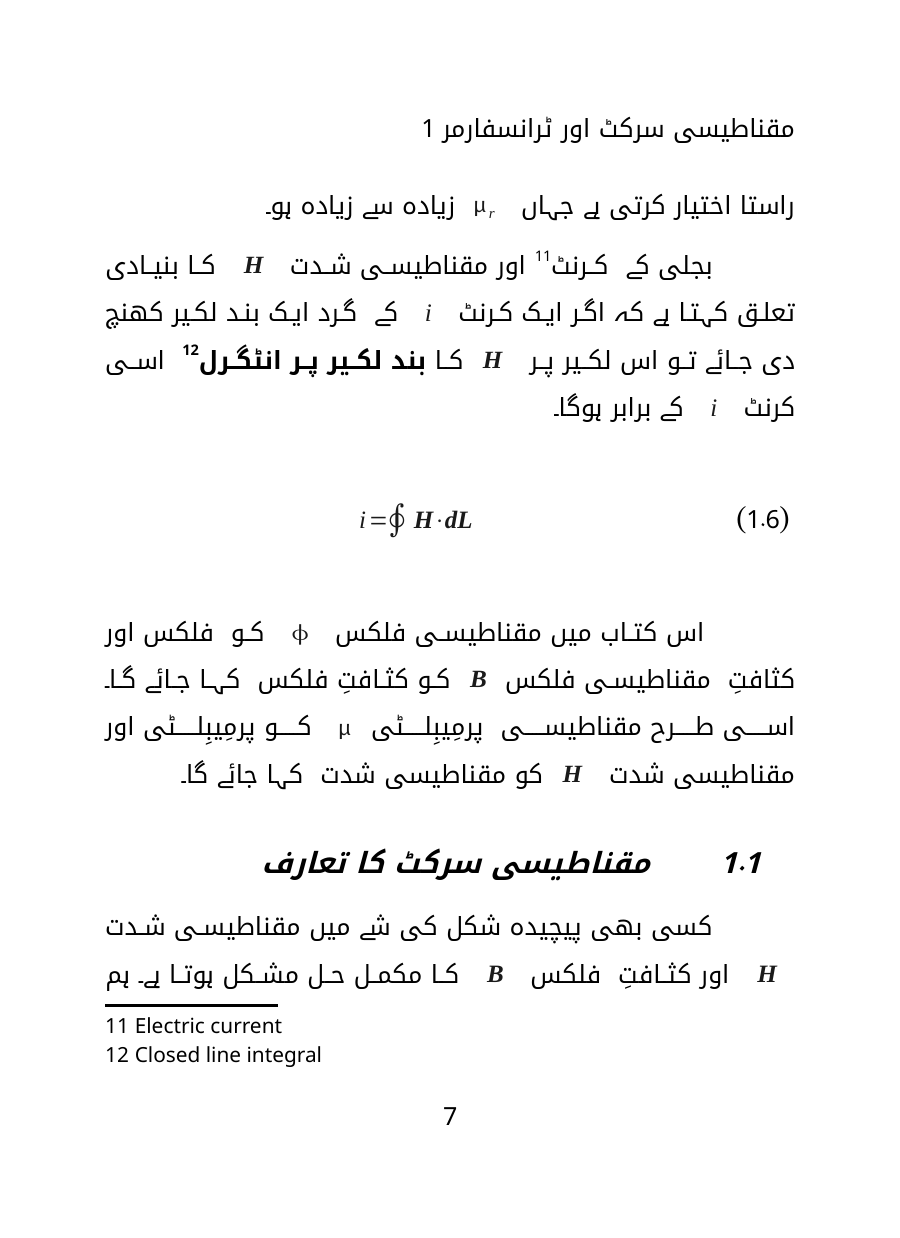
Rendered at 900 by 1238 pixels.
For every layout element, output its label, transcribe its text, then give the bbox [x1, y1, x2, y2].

text اس کتاب میں مقناطیسی فلکس کو فلکس اور کثافتِ مقناطیسی فلکسکو کثافتِ فلکس کہا جائے گا۔ اسی طرح مقناطیسی پرمِیبِلٹی کو پرمِیبِلٹی اور مقناطیسی شدت کو مقناطیسی شدت کہا جائے گا۔ [105, 609, 795, 798]
text Closed line integral [105, 1040, 795, 1068]
subtitle مقناطیسی سرکٹ کا تعارف [105, 836, 720, 891]
text Electric current [105, 1012, 795, 1040]
text بجلی کے کرنٹ اور مقناطیسی شدت کا بنیادی تعلق کہتا ہے کہ اگر ایک کرنٹ کے گرد ایک بند لکیر کھنچ دی جائے تو اس لکیر پر کا بند لکیر پر انٹگرل اسی کرنٹ کے برابر ہوگا۔ [105, 242, 795, 432]
table_header (1.6) [718, 491, 795, 562]
text جہاں کو نسبتِ پرمِیبِلٹی کہتے ہیں۔ مقناطیسی اشیاء کی نسبتِ پرمِیبِلٹی کی مقدار 2000 اور 80000 کے مابین ہوتی ہے۔ اِسی وجہ سے مقناطیسی فلکس مقناطیسی اشیاء میں نسبتا بہت آسانی سے رواں ہوتی ہے۔ مقناطیسی فلکس وہ راستا اختیار کرتی ہے جہاں زیادہ سے زیادہ ہو۔ [105, 182, 795, 230]
table_header [105, 491, 718, 562]
text کسی بھی پیچیدہ شکل کی شے میں مقناطیسی شدت اور کثافتِ فلکس کا مکمل حل مشکل ہوتا ہے۔ ہم ایسے تین ڈائمنشنل مسلے کو ایک ڈائمنشنل سرکٹ سے ظاہر کرکے اس کے قابلِ قبول حل تلاش کرتے ہے۔ [105, 904, 795, 998]
